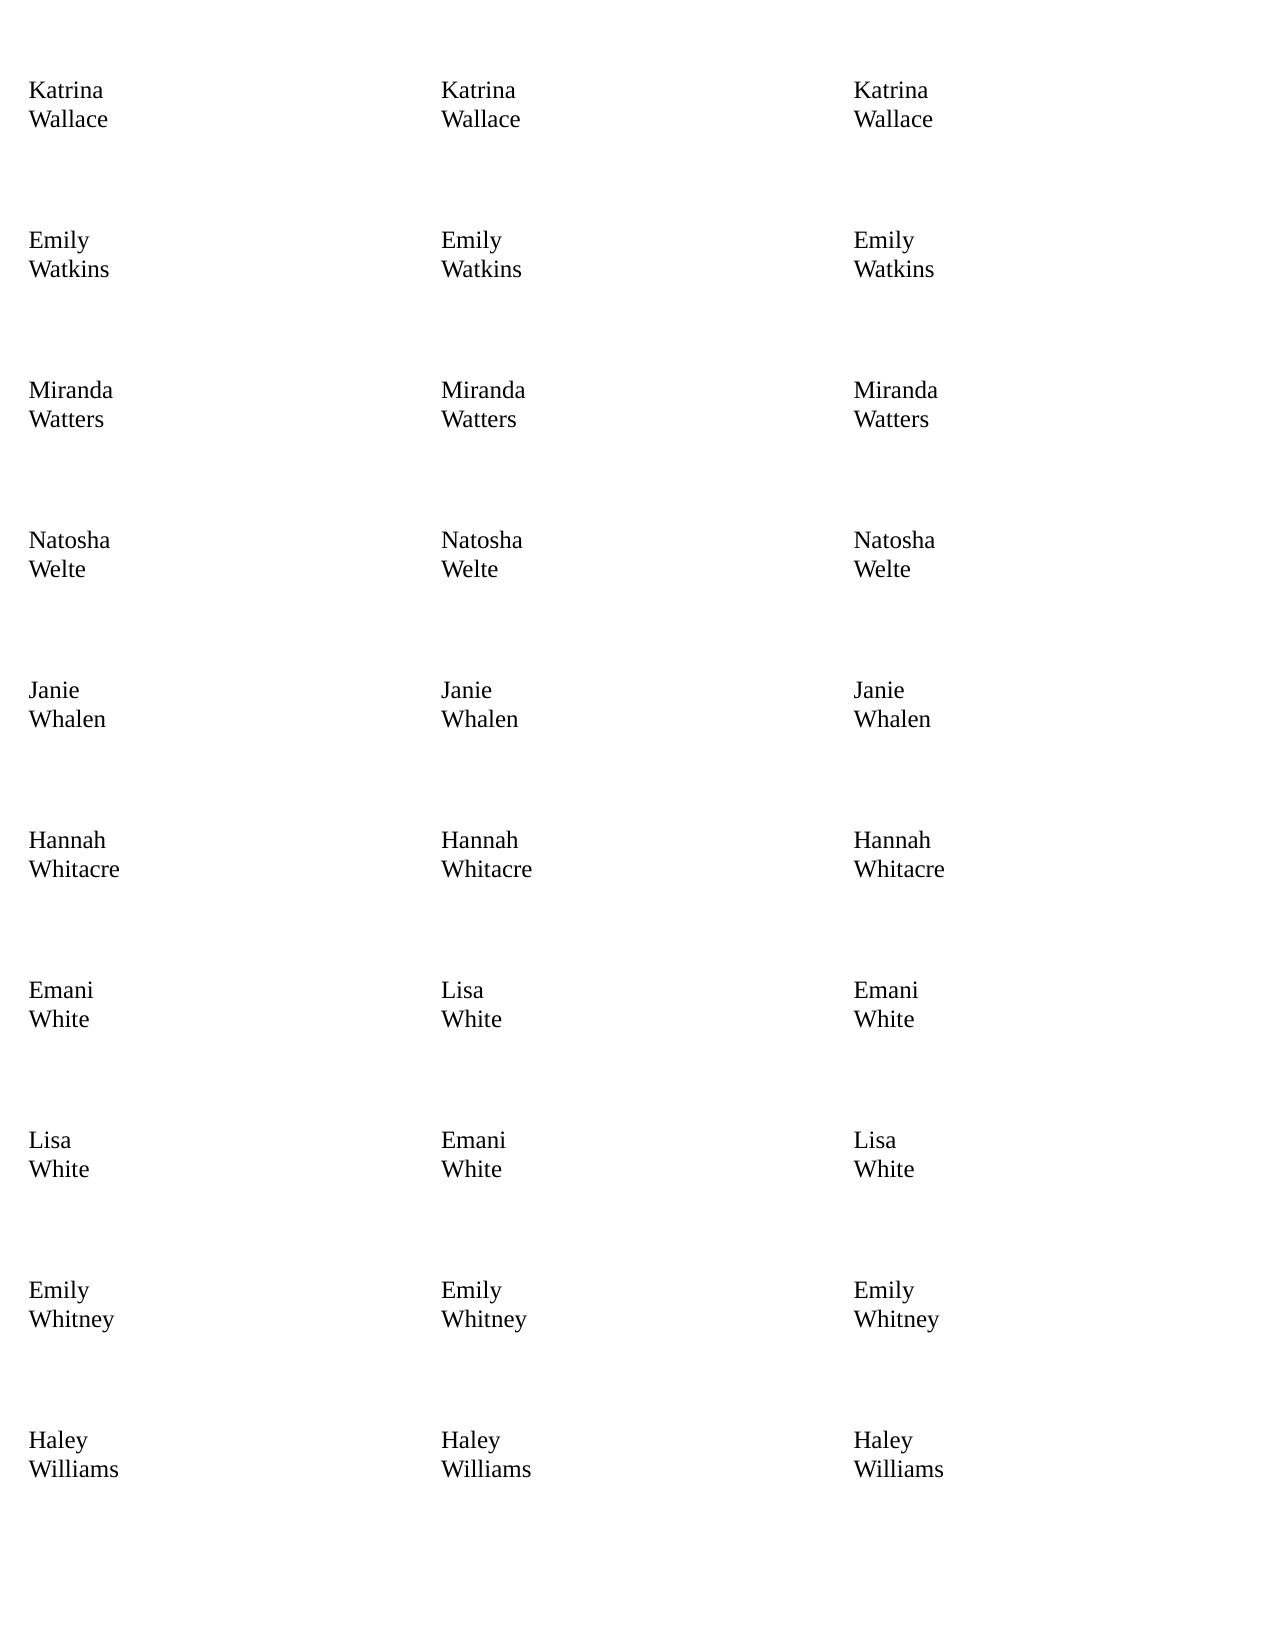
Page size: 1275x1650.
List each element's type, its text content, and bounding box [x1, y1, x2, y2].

text Hannah Whitacre [28, 825, 422, 882]
text Lisa White [441, 975, 834, 1032]
text Haley Williams [28, 1425, 422, 1482]
text Emily Watkins [28, 225, 422, 282]
text Lisa White [853, 1125, 1247, 1182]
text Lisa White [28, 1125, 422, 1182]
text Haley Williams [853, 1425, 1247, 1482]
text Katrina Wallace [441, 75, 834, 132]
text Miranda Watters [28, 375, 422, 432]
text Janie Whalen [853, 675, 1247, 732]
text Emily Whitney [441, 1275, 834, 1332]
text Miranda Watters [441, 375, 834, 432]
text Haley Williams [441, 1425, 834, 1482]
text Hannah Whitacre [853, 825, 1247, 882]
text Emani White [853, 975, 1247, 1032]
text Emily Whitney [28, 1275, 422, 1332]
text Katrina Wallace [28, 75, 422, 132]
text Janie Whalen [28, 675, 422, 732]
text Katrina Wallace [853, 75, 1247, 132]
text Hannah Whitacre [441, 825, 834, 882]
text Emily Watkins [441, 225, 834, 282]
text Emani White [28, 975, 422, 1032]
text Miranda Watters [853, 375, 1247, 432]
text Emily Whitney [853, 1275, 1247, 1332]
text Emani White [441, 1125, 834, 1182]
text Emily Watkins [853, 225, 1247, 282]
text Natosha Welte [853, 525, 1247, 582]
text Natosha Welte [28, 525, 422, 582]
text Natosha Welte [441, 525, 834, 582]
text Janie Whalen [441, 675, 834, 732]
